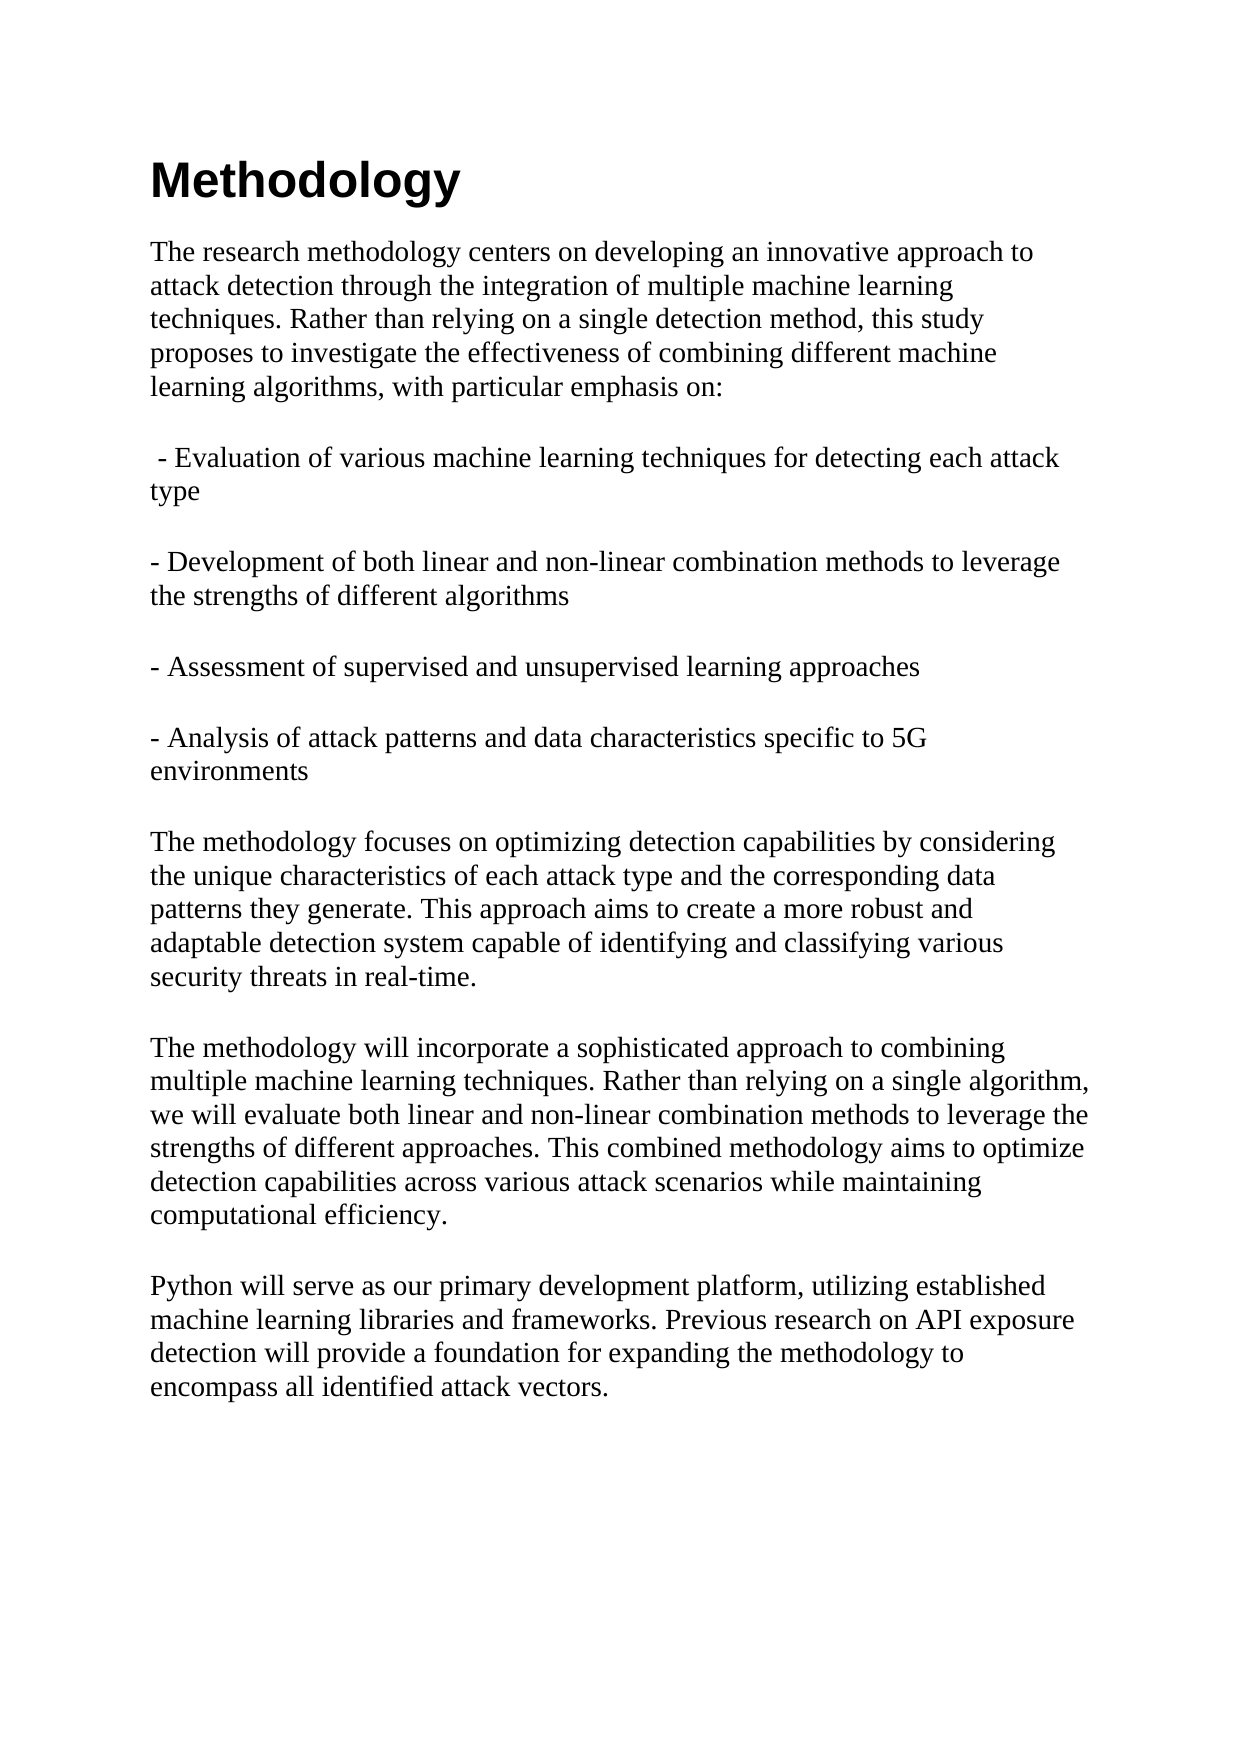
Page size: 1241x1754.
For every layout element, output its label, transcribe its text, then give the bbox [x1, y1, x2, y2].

text The methodology focuses on optimizing detection capabilities by considering the unique characteristics of each attack type and the corresponding data patterns they generate. This approach aims to create a more robust and adaptable detection system capable of identifying and classifying various security threats in real-time. [150, 824, 1090, 992]
text The research methodology centers on developing an innovative approach to attack detection through the integration of multiple machine learning techniques. Rather than relying on a single detection method, this study proposes to investigate the effectiveness of combining different machine learning algorithms, with particular emphasis on: [150, 234, 1090, 402]
text Python will serve as our primary development platform, utilizing established machine learning libraries and frameworks. Previous research on API exposure detection will provide a foundation for expanding the methodology to encompass all identified attack vectors. [150, 1268, 1090, 1403]
text The methodology will incorporate a sophisticated approach to combining multiple machine learning techniques. Rather than relying on a single algorithm, we will evaluate both linear and non-linear combination methods to leverage the strengths of different approaches. This combined methodology aims to optimize detection capabilities across various attack scenarios while maintaining computational efficiency. [150, 1030, 1090, 1231]
text - Analysis of attack patterns and data characteristics specific to 5G environments [150, 720, 1090, 787]
text - Evaluation of various machine learning techniques for detecting each attack type [150, 440, 1090, 507]
subtitle Methodology [150, 150, 1090, 207]
text - Assessment of supervised and unsupervised learning approaches [150, 649, 1090, 682]
text - Development of both linear and non-linear combination methods to leverage the strengths of different algorithms [150, 544, 1090, 611]
